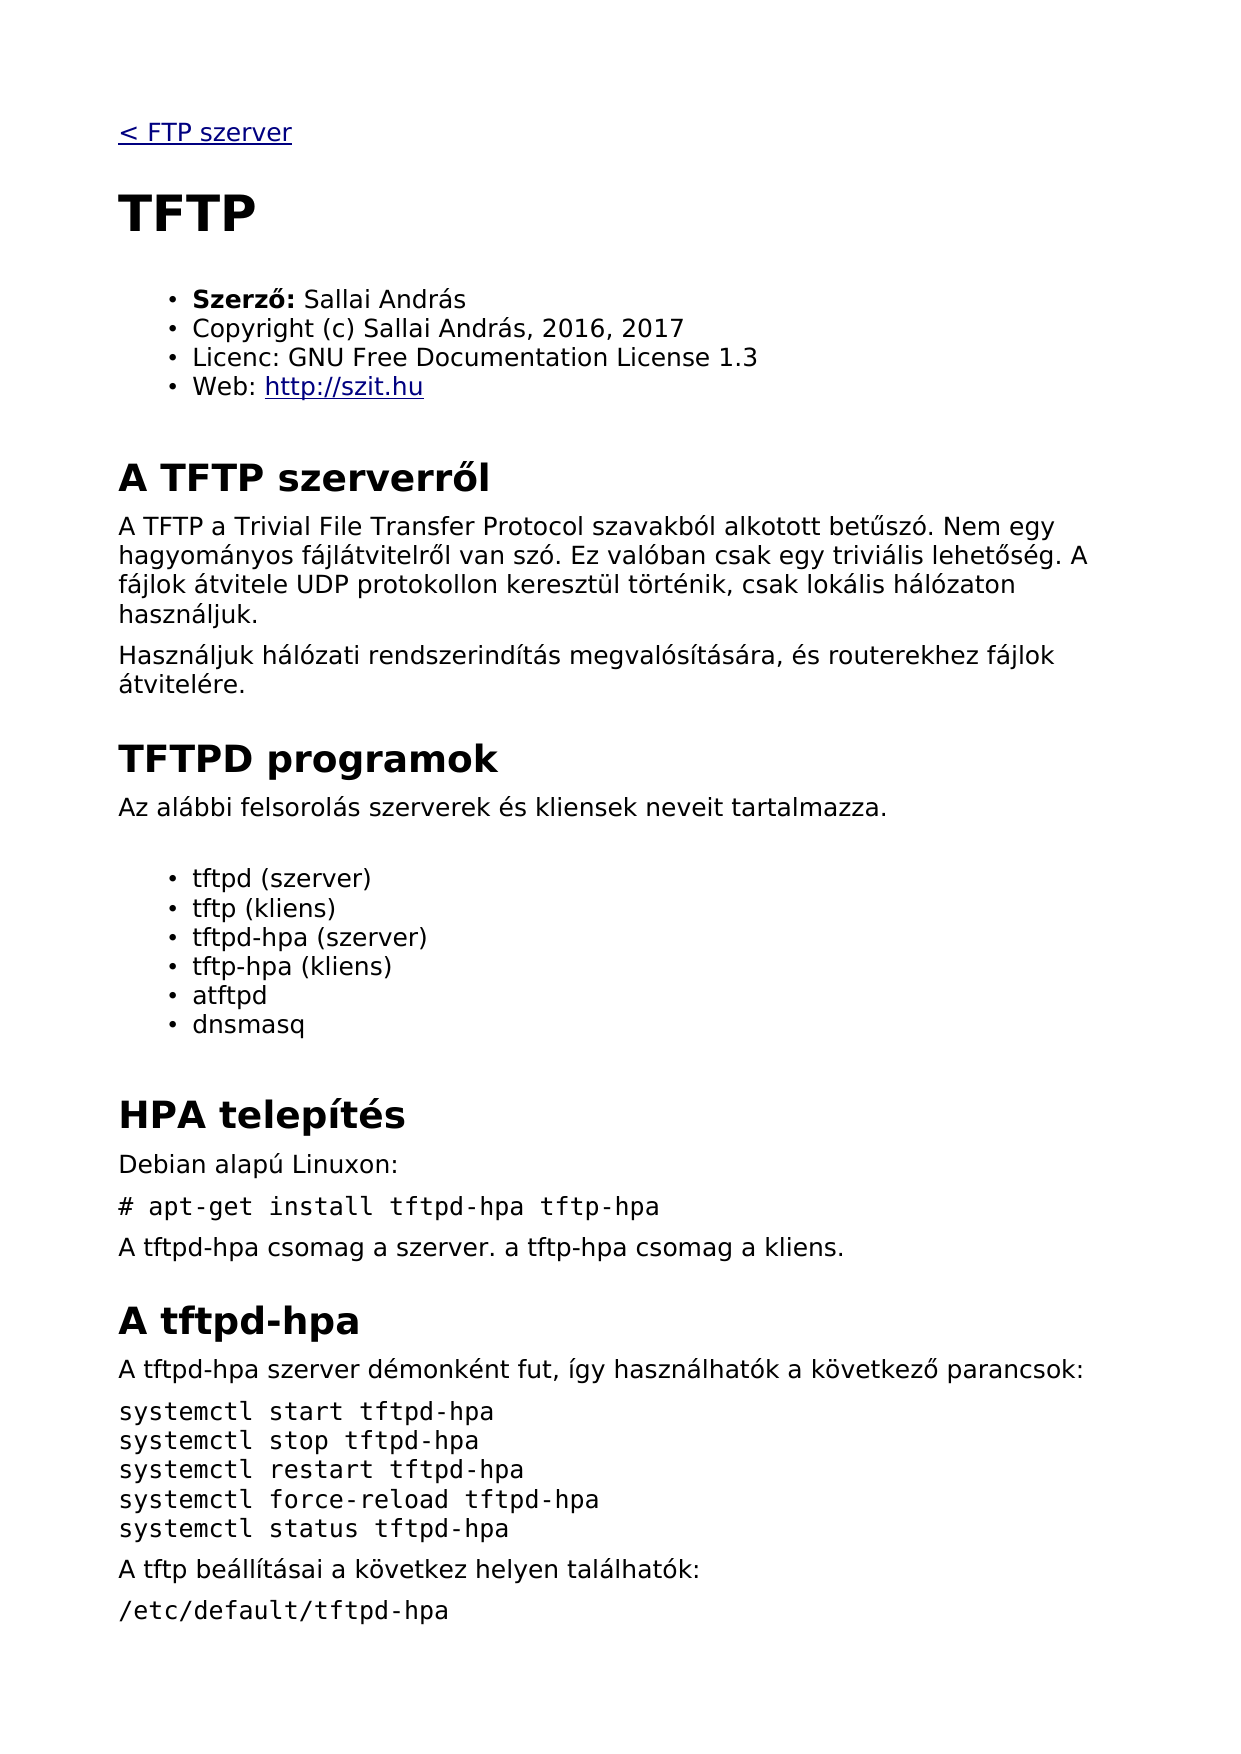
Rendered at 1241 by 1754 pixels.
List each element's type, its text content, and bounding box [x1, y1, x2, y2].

list dnsmasq [177, 1010, 1122, 1039]
text Az alábbi felsorolás szerverek és kliensek neveit tartalmazza. [118, 793, 1122, 823]
list tftp (kliens) [177, 894, 1122, 923]
subtitle A TFTP szerverről [118, 456, 1122, 500]
text A tftpd-hpa csomag a szerver. a tftp-hpa csomag a kliens. [118, 1233, 1122, 1262]
text systemctl start tftpd-hpa systemctl stop tftpd-hpa systemctl restart tftpd-hpa systemctl force-reload tftpd-hpa systemctl status tftpd-hpa [118, 1397, 1122, 1543]
list tftpd-hpa (szerver) [177, 923, 1122, 952]
text < FTP szerver [118, 118, 1122, 147]
subtitle TFTPD programok [118, 737, 1122, 781]
list Web: http://szit.hu [177, 372, 1122, 402]
text A TFTP a Trivial File Transfer Protocol szavakból alkotott betűszó. Nem egy hagyományos fájlátvitelről van szó. Ez valóban csak egy triviális lehetőség. A fájlok átvitele UDP protokollon keresztül történik, csak lokális hálózaton használjuk. [118, 512, 1122, 629]
list Copyright (c) Sallai András, 2016, 2017 [177, 314, 1122, 343]
text /etc/default/tftpd-hpa [118, 1597, 1122, 1626]
text A tftp beállításai a következ helyen találhatók: [118, 1555, 1122, 1584]
list Szerző: Sallai András [177, 285, 1122, 314]
text Debian alapú Linuxon: [118, 1150, 1122, 1179]
subtitle A tftpd-hpa [118, 1299, 1122, 1343]
subtitle HPA telepítés [118, 1094, 1122, 1138]
list atftpd [177, 981, 1122, 1010]
list tftpd (szerver) [177, 864, 1122, 894]
text Használjuk hálózati rendszerindítás megvalósítására, és routerekhez fájlok átvitelére. [118, 641, 1122, 700]
text # apt-get install tftpd-hpa tftp-hpa [118, 1192, 1122, 1221]
subtitle TFTP [118, 185, 1122, 243]
list tftp-hpa (kliens) [177, 952, 1122, 981]
list Licenc: GNU Free Documentation License 1.3 [177, 343, 1122, 372]
text A tftpd-hpa szerver démonként fut, így használhatók a következő parancsok: [118, 1356, 1122, 1385]
